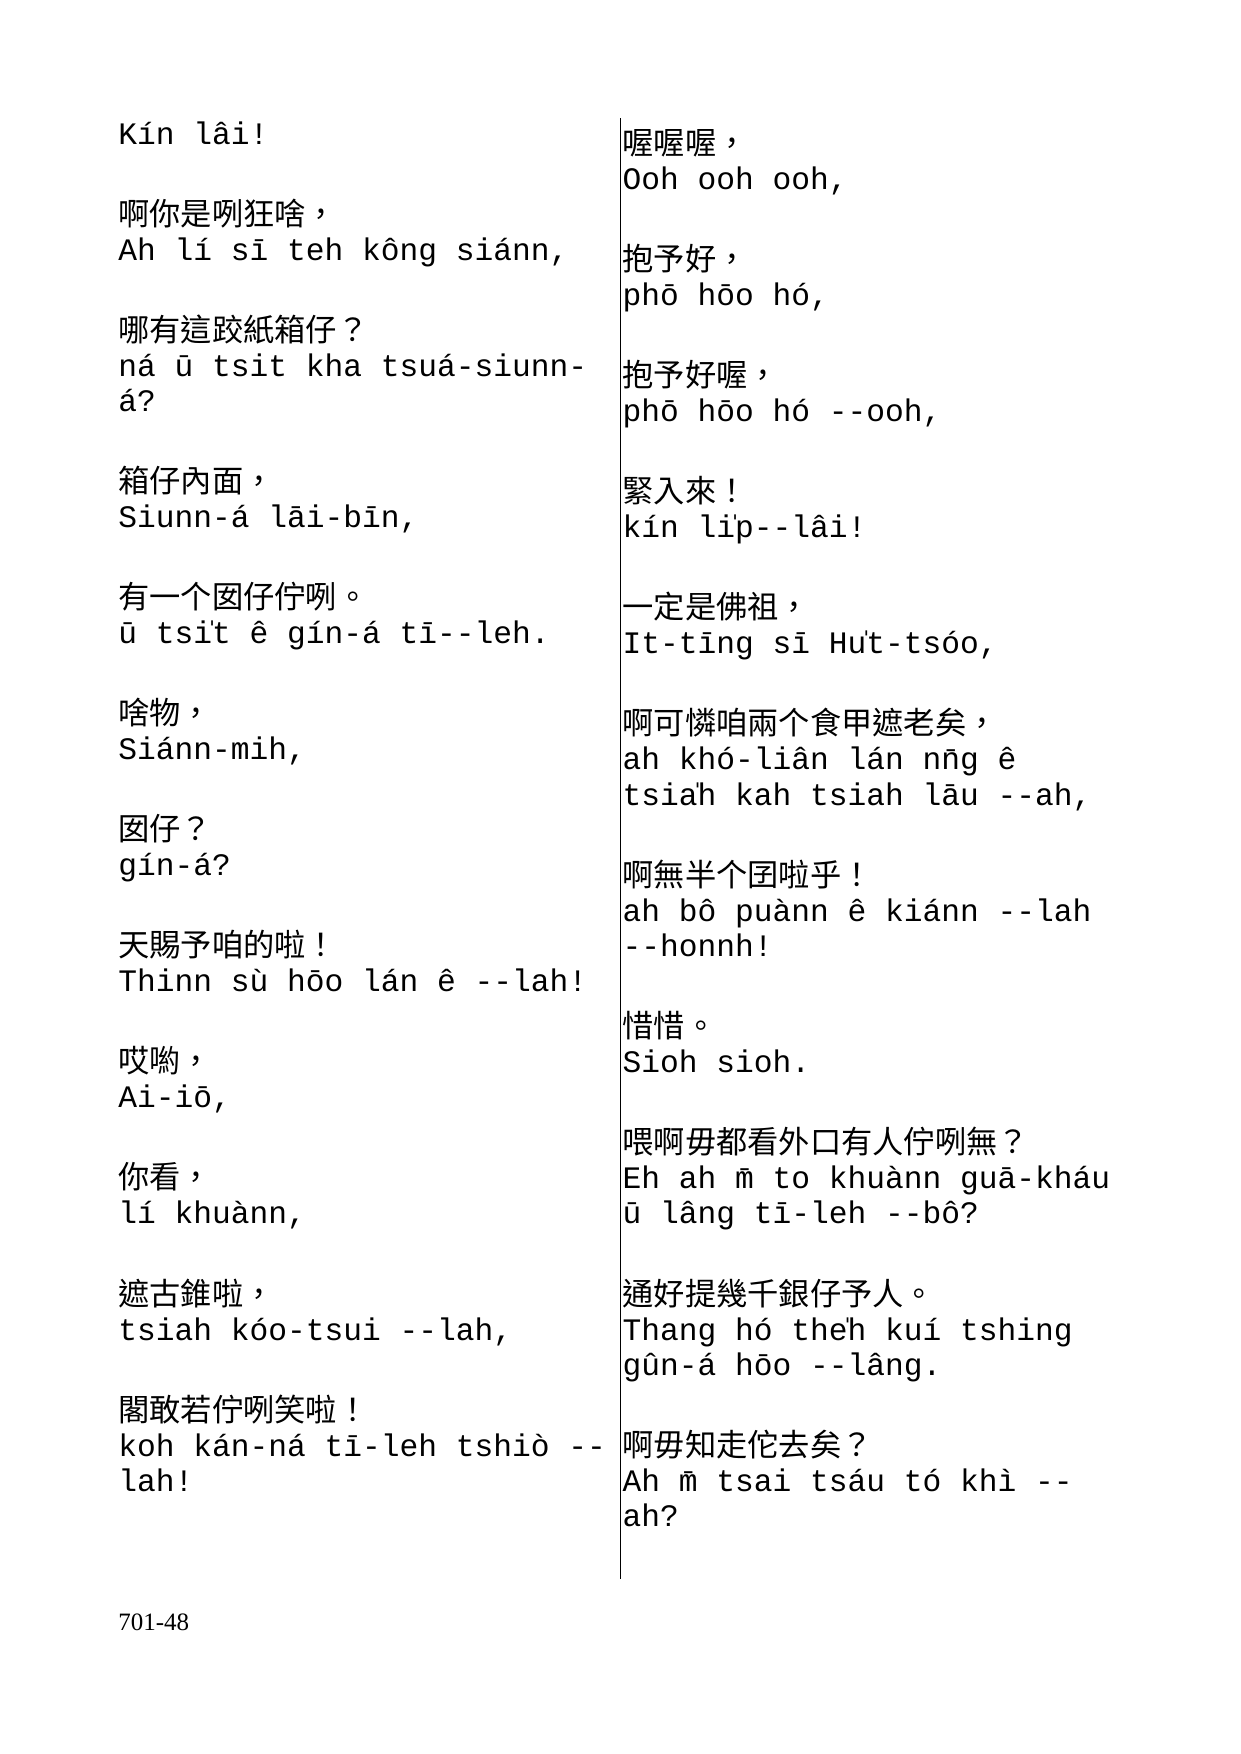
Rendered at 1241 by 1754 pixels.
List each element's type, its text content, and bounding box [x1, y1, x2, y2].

text phō hōo hó, [622, 279, 1122, 315]
text 啊可憐咱兩个食甲遮老矣， [622, 698, 1122, 743]
text 抱予好喔， [622, 350, 1122, 395]
text phō hōo hó --ooh, [622, 395, 1122, 431]
text Ah lí sī teh kông siánn, [118, 234, 618, 269]
text kín li̍p--lâi! [622, 511, 1122, 547]
text 有一个囡仔佇咧。 [118, 572, 618, 618]
text 啊無半个囝啦乎！ [622, 850, 1122, 895]
text gín-á? [118, 850, 618, 885]
text 遮古錐啦， [118, 1269, 618, 1314]
text 天賜予咱的啦！ [118, 921, 618, 966]
text 閣敢若佇咧笑啦！ [118, 1385, 618, 1430]
text 通好提幾千銀仔予人。 [622, 1269, 1122, 1314]
text 惜惜。 [622, 1001, 1122, 1046]
text Sioh sioh. [622, 1046, 1122, 1082]
text Ah m̄ tsai tsáu tó khì --ah? [622, 1465, 1122, 1536]
text 啥物， [118, 688, 618, 734]
text It-tīng sī Hu̍t-tsóo, [622, 627, 1122, 663]
text ah bô puànn ê kiánn --lah --honnh! [622, 895, 1122, 966]
text 哎喲， [118, 1037, 618, 1082]
text ná ū tsit kha tsuá-siunn-á? [118, 350, 618, 421]
text 喂啊毋都看外口有人佇咧無？ [622, 1117, 1122, 1162]
text Kín lâi! [118, 118, 618, 153]
text Siunn-á lāi-bīn, [118, 502, 618, 537]
text koh kán-ná tī-leh tshiò --lah! [118, 1430, 618, 1501]
text 囡仔？ [118, 804, 618, 850]
text 箱仔內面， [118, 456, 618, 502]
text Ooh ooh ooh, [622, 163, 1122, 199]
text Thinn sù hōo lán ê --lah! [118, 966, 618, 1001]
text 哪有這跤紙箱仔？ [118, 305, 618, 350]
text ah khó-liân lán nn̄g ê tsia̍h kah tsiah lāu --ah, [622, 743, 1122, 814]
text 緊入來！ [622, 466, 1122, 511]
text 你看， [118, 1153, 618, 1198]
text Thang hó the̍h kuí tshing gûn-á hōo --lâng. [622, 1314, 1122, 1385]
text 啊毋知走佗去矣？ [622, 1420, 1122, 1465]
text Eh ah m̄ to khuànn guā-kháu ū lâng tī-leh --bô? [622, 1162, 1122, 1233]
text Siánn-mih, [118, 734, 618, 769]
text 喔喔喔， [622, 118, 1122, 163]
text 一定是佛祖， [622, 582, 1122, 627]
text Ai-iō, [118, 1082, 618, 1117]
text 抱予好， [622, 234, 1122, 279]
text lí khuànn, [118, 1198, 618, 1233]
text 啊你是咧狂啥， [118, 189, 618, 234]
text ū tsi̍t ê gín-á tī--leh. [118, 618, 618, 653]
text tsiah kóo-tsui --lah, [118, 1314, 618, 1349]
